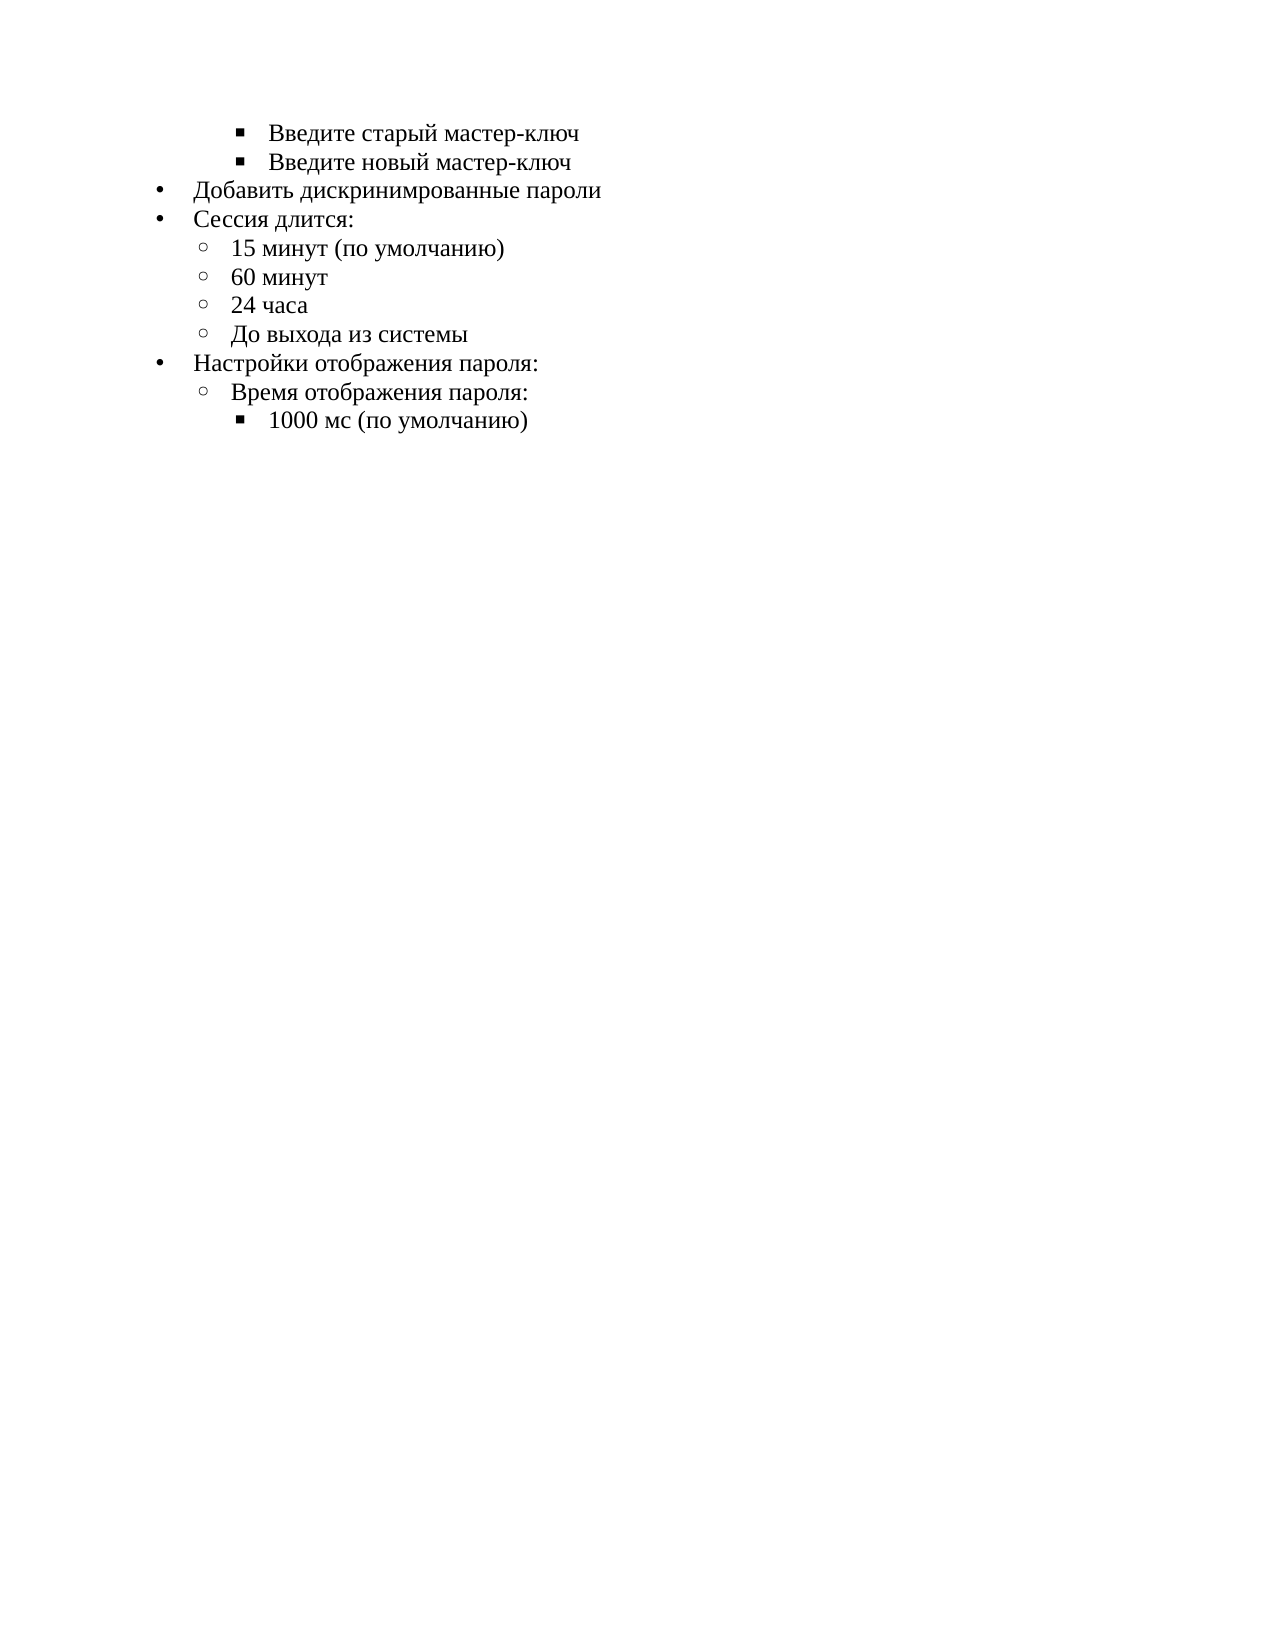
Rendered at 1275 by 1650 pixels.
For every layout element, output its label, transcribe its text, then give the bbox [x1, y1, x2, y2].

list До выхода из системы [193, 319, 1157, 348]
list Добавить дискринимрованные пароли [156, 176, 1157, 204]
list Введите старый мастер-ключ [231, 118, 1157, 147]
list Сессия длится: [156, 204, 1157, 233]
list 15 минут (по умолчанию) [193, 233, 1157, 262]
list 24 часа [193, 291, 1157, 319]
list Время отображения пароля: [193, 377, 1157, 406]
list Введите новый мастер-ключ [231, 147, 1157, 176]
list 1000 мс (по умолчанию) [231, 406, 1157, 434]
list 60 минут [193, 262, 1157, 291]
list Настройки отображения пароля: [156, 348, 1157, 377]
